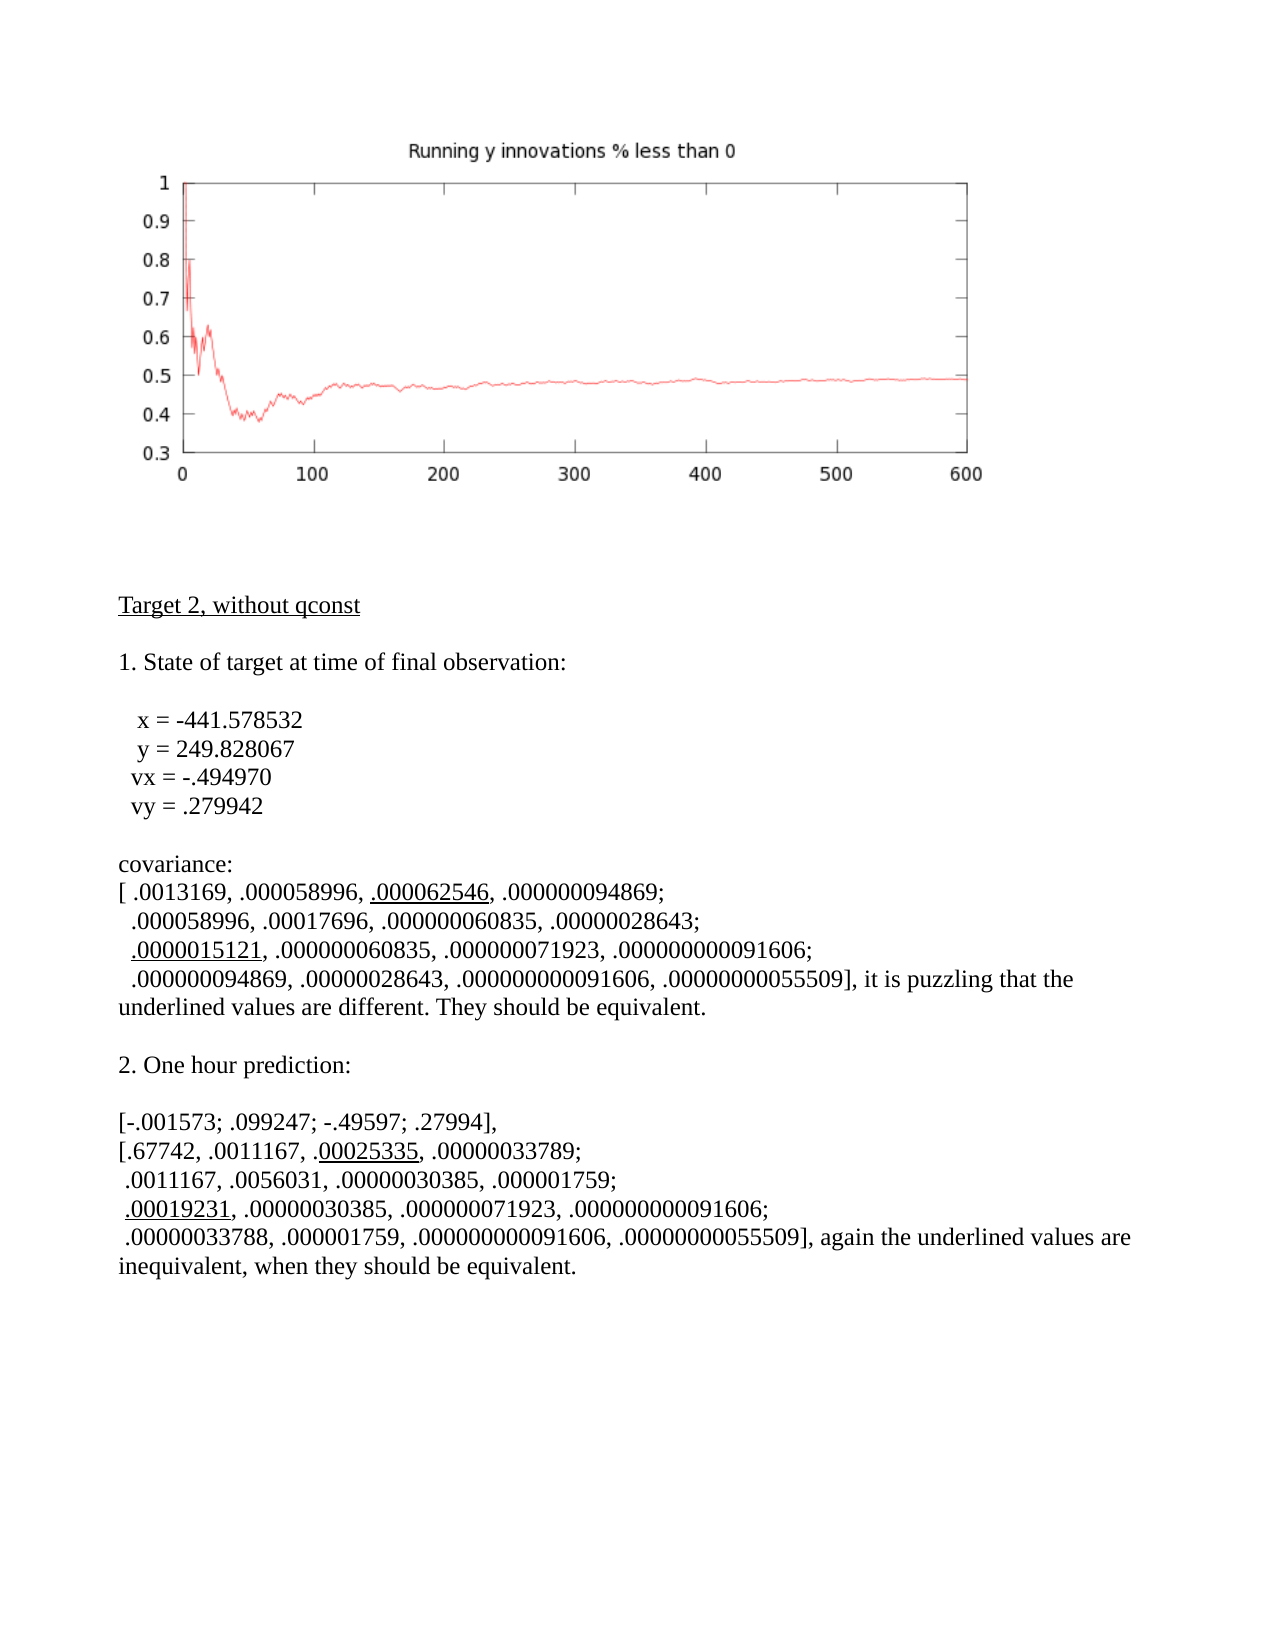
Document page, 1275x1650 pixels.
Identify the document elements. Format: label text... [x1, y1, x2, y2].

text .000058996, .00017696, .000000060835, .00000028643; [118, 906, 1157, 935]
text .00000033788, .000001759, .000000000091606, .00000000055509], again the underlined values are inequivalent, when they should be equivalent. [118, 1222, 1157, 1280]
picture [118, 118, 1157, 590]
text [-.001573; .099247; -.49597; .27994], [118, 1107, 1157, 1136]
text x = -441.578532 [118, 705, 1157, 734]
text [.67742, .0011167, .00025335, .00000033789; [118, 1136, 1157, 1165]
text covariance: [118, 849, 1157, 877]
text Target 2, without qconst [118, 590, 1157, 619]
text vy = .279942 [118, 791, 1157, 820]
text .0011167, .0056031, .00000030385, .000001759; [118, 1165, 1157, 1194]
text y = 249.828067 [118, 734, 1157, 762]
text vx = -.494970 [118, 762, 1157, 791]
text .00019231, .00000030385, .000000071923, .000000000091606; [118, 1194, 1157, 1222]
text .000000094869, .00000028643, .000000000091606, .00000000055509], it is puzzling that the underlined values are different. They should be equivalent. [118, 964, 1157, 1021]
text [ .0013169, .000058996, .000062546, .000000094869; [118, 877, 1157, 906]
text 2. One hour prediction: [118, 1050, 1157, 1079]
text .0000015121, .000000060835, .000000071923, .000000000091606; [118, 935, 1157, 964]
text 1. State of target at time of final observation: [118, 647, 1157, 676]
